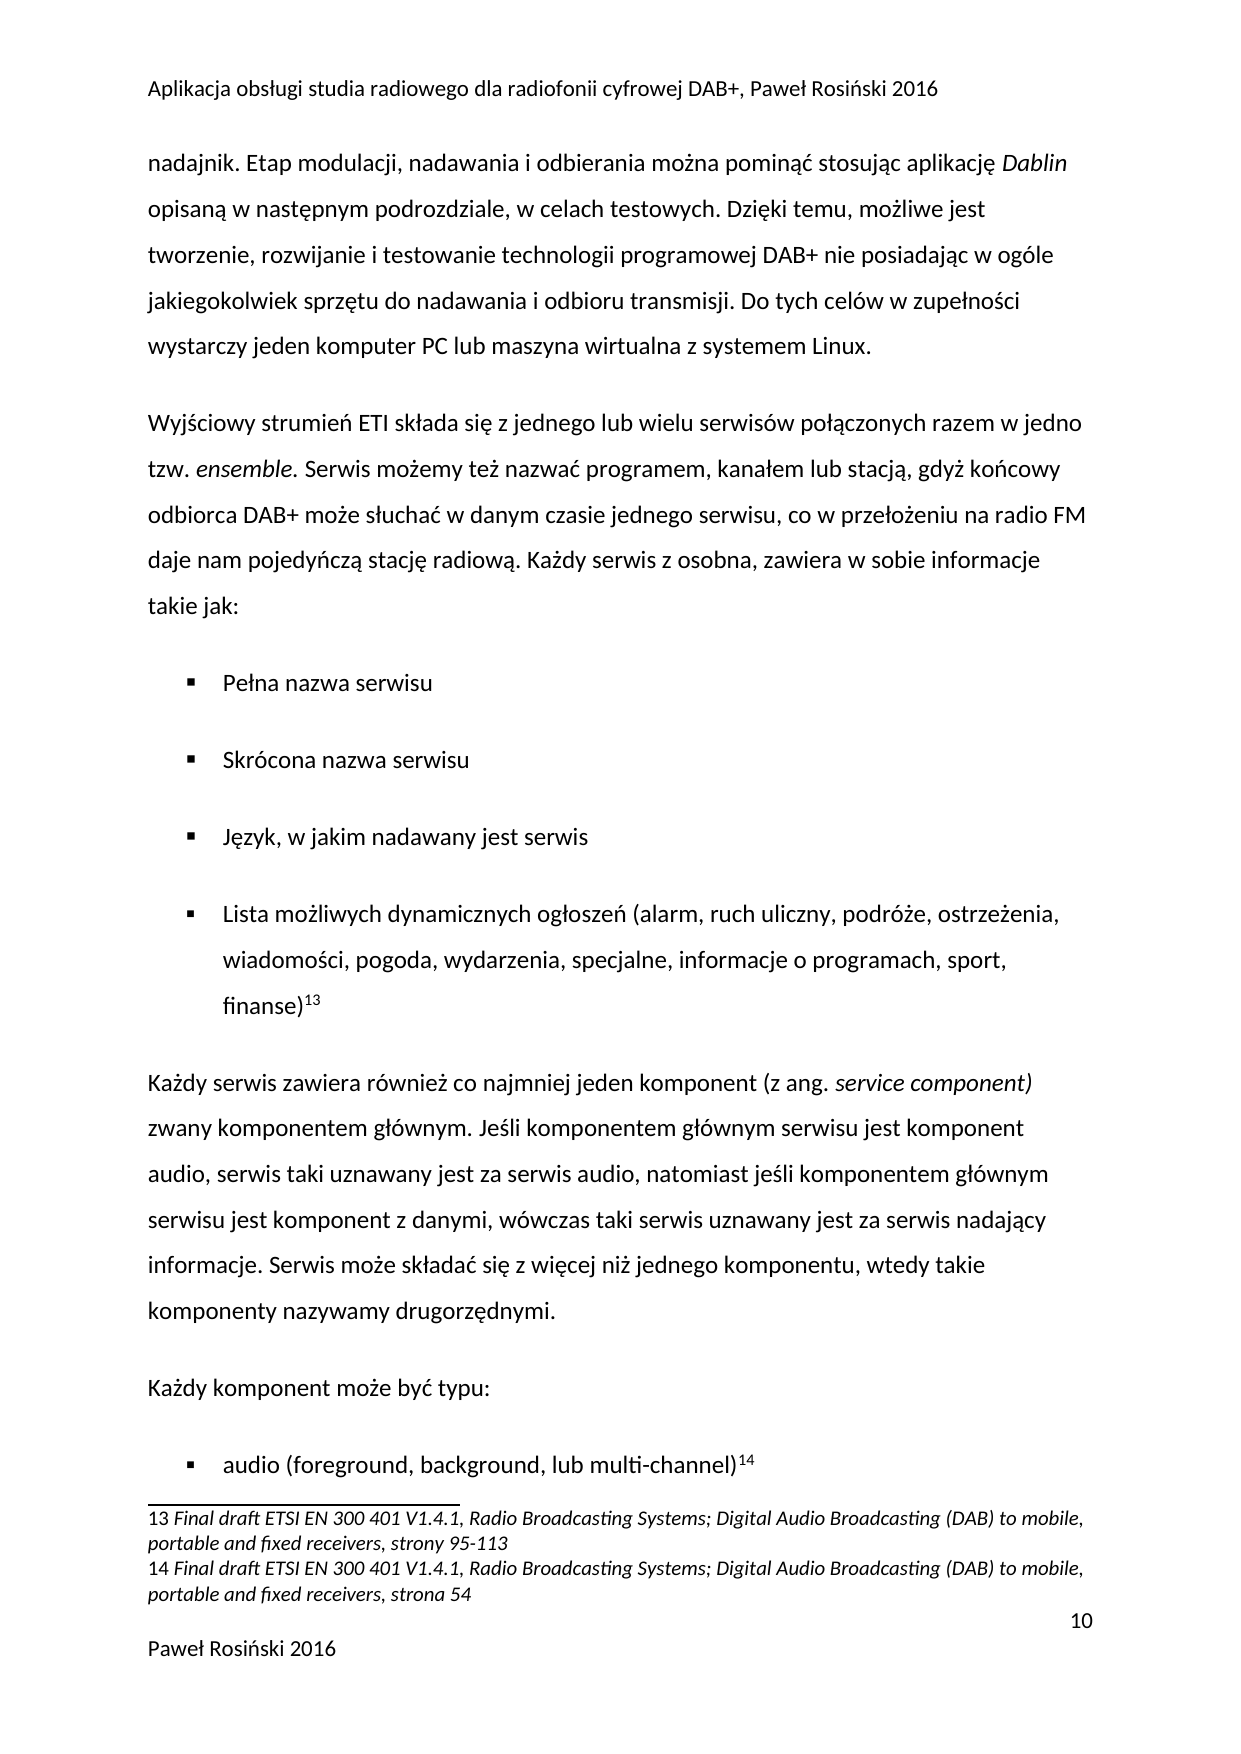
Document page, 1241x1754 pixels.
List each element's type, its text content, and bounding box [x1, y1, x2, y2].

text nadajnik. Etap modulacji, nadawania i odbierania można pominąć stosując aplikację Dablin opisaną w następnym podrozdziale, w celach testowych. Dzięki temu, możliwe jest tworzenie, rozwijanie i testowanie technologii programowej DAB+ nie posiadając w ogóle jakiegokolwiek sprzętu do nadawania i odbioru transmisji. Do tych celów w zupełności wystarczy jeden komputer PC lub maszyna wirtualna z systemem Linux. [148, 148, 1093, 361]
text Każdy serwis zawiera również co najmniej jeden komponent (z ang. service component) zwany komponentem głównym. Jeśli komponentem głównym serwisu jest komponent audio, serwis taki uznawany jest za serwis audio, natomiast jeśli komponentem głównym serwisu jest komponent z danymi, wówczas taki serwis uznawany jest za serwis nadający informacje. Serwis może składać się z więcej niż jednego komponentu, wtedy takie komponenty nazywamy drugorzędnymi. [148, 1067, 1093, 1326]
text Każdy komponent może być typu: [148, 1372, 1093, 1403]
list Final draft ETSI EN 300 401 V1.4.1, Radio Broadcasting Systems; Digital Audio Broadcasting (DAB) to mobile, portable and fixed receivers, strony 95-113 [148, 1505, 1093, 1556]
list Skrócona nazwa serwisu [185, 744, 1093, 775]
text Wyjściowy strumień ETI składa się z jednego lub wielu serwisów połączonych razem w jedno tzw. ensemble. Serwis możemy też nazwać programem, kanałem lub stacją, gdyż końcowy odbiorca DAB+ może słuchać w danym czasie jednego serwisu, co w przełożeniu na radio FM daje nam pojedyńczą stację radiową. Każdy serwis z osobna, zawiera w sobie informacje takie jak: [148, 407, 1093, 621]
list Pełna nazwa serwisu [185, 667, 1093, 698]
list audio (foreground, background, lub multi-channel) [185, 1449, 1093, 1480]
list Lista możliwych dynamicznych ogłoszeń (alarm, ruch uliczny, podróże, ostrzeżenia, wiadomości, pogoda, wydarzenia, specjalne, informacje o programach, sport, finanse) [185, 898, 1093, 1020]
list Język, w jakim nadawany jest serwis [185, 821, 1093, 852]
list Final draft ETSI EN 300 401 V1.4.1, Radio Broadcasting Systems; Digital Audio Broadcasting (DAB) to mobile, portable and fixed receivers, strona 54 [148, 1556, 1093, 1606]
